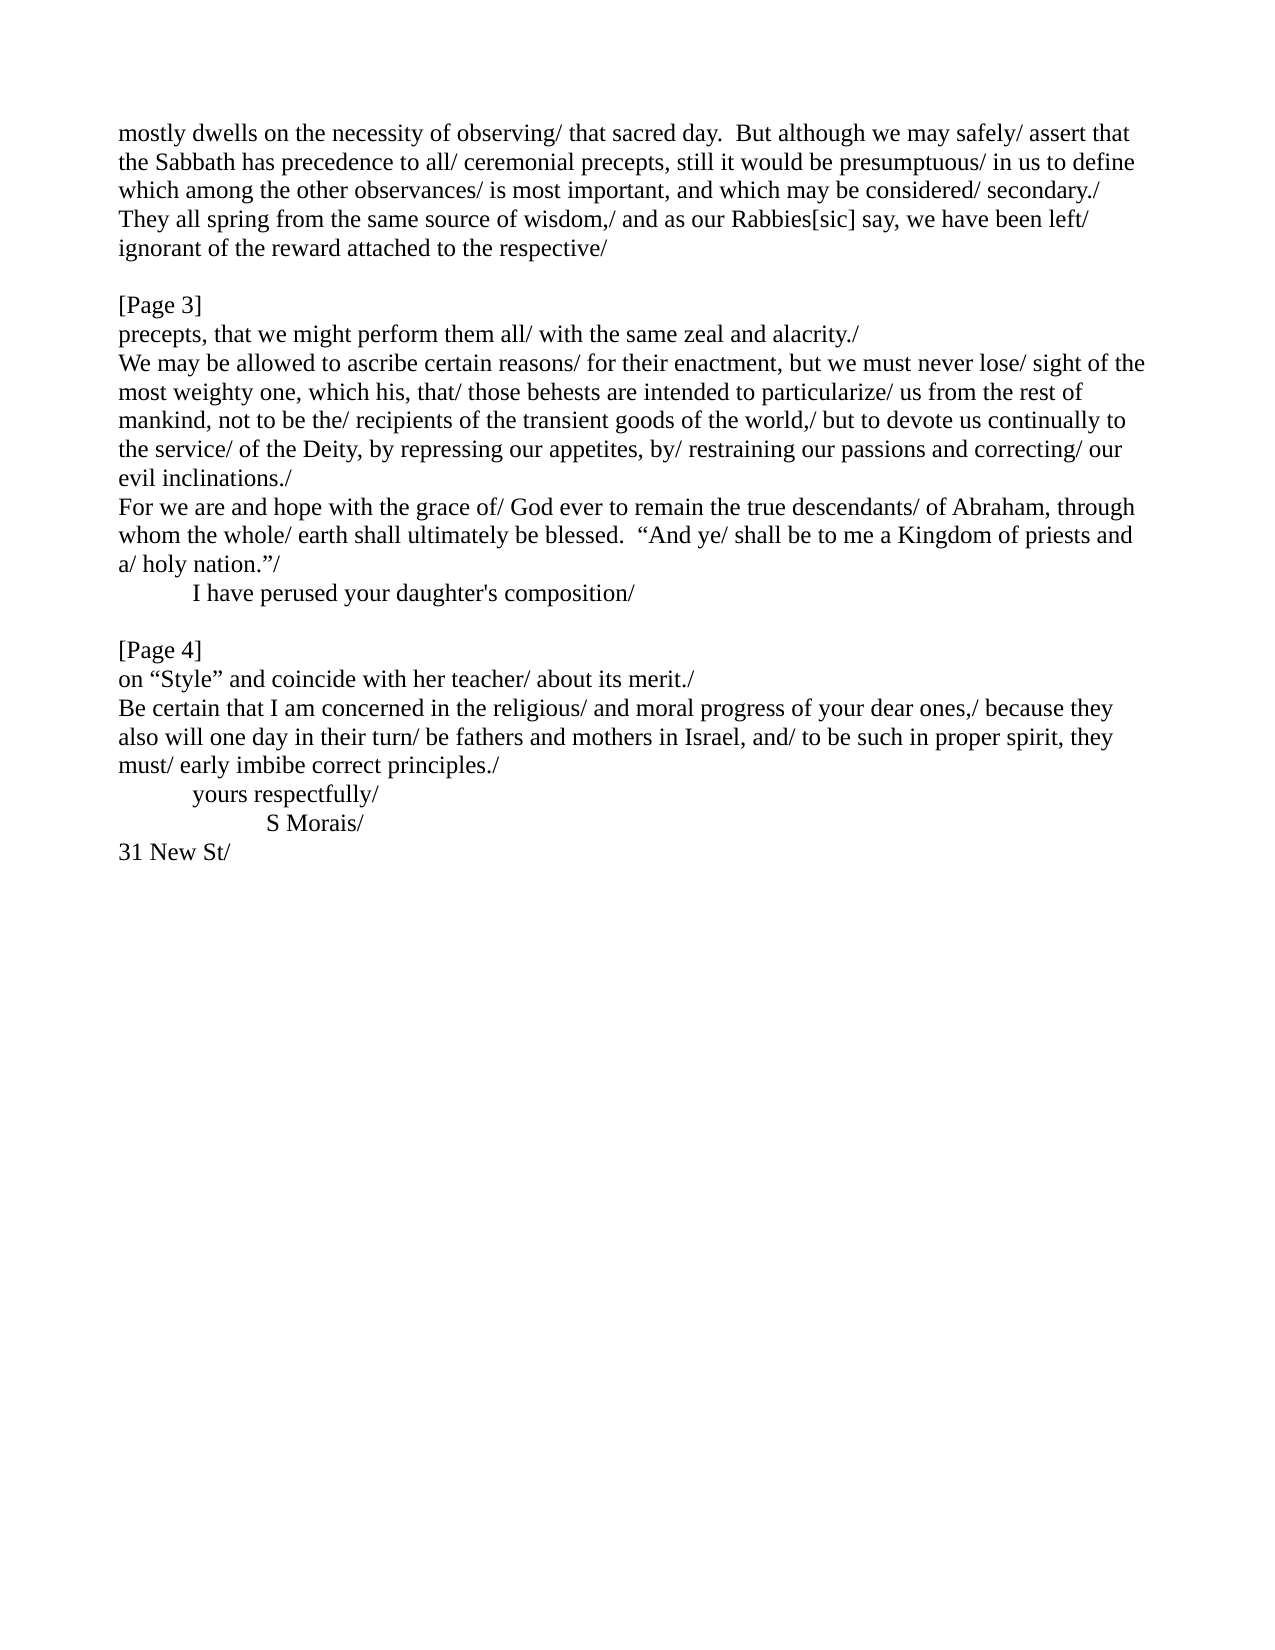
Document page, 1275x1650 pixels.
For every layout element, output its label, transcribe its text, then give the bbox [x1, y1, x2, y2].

text We may be allowed to ascribe certain reasons/ for their enactment, but we must never lose/ sight of the most weighty one, which his, that/ those behests are intended to particularize/ us from the rest of mankind, not to be the/ recipients of the transient goods of the world,/ but to devote us continually to the service/ of the Deity, by repressing our appetites, by/ restraining our passions and correcting/ our evil inclinations./ [118, 348, 1157, 492]
text I have perused your daughter's composition/ [118, 578, 1157, 607]
text They all spring from the same source of wisdom,/ and as our Rabbies[sic] say, we have been left/ ignorant of the reward attached to the respective/ [118, 204, 1157, 262]
text [Page 3] [118, 291, 1157, 319]
text S Morais/ [118, 808, 1157, 837]
text 31 New St/ [118, 837, 1157, 866]
text mostly dwells on the necessity of observing/ that sacred day. But although we may safely/ assert that the Sabbath has precedence to all/ ceremonial precepts, still it would be presumptuous/ in us to define which among the other observances/ is most important, and which may be considered/ secondary./ [118, 118, 1157, 204]
text For we are and hope with the grace of/ God ever to remain the true descendants/ of Abraham, through whom the whole/ earth shall ultimately be blessed. “And ye/ shall be to me a Kingdom of priests and a/ holy nation.”/ [118, 492, 1157, 578]
text Be certain that I am concerned in the religious/ and moral progress of your dear ones,/ because they also will one day in their turn/ be fathers and mothers in Israel, and/ to be such in proper spirit, they must/ early imbibe correct principles./ [118, 693, 1157, 779]
text on “Style” and coincide with her teacher/ about its merit./ [118, 664, 1157, 693]
text [Page 4] [118, 636, 1157, 664]
text yours respectfully/ [118, 779, 1157, 808]
text precepts, that we might perform them all/ with the same zeal and alacrity./ [118, 319, 1157, 348]
